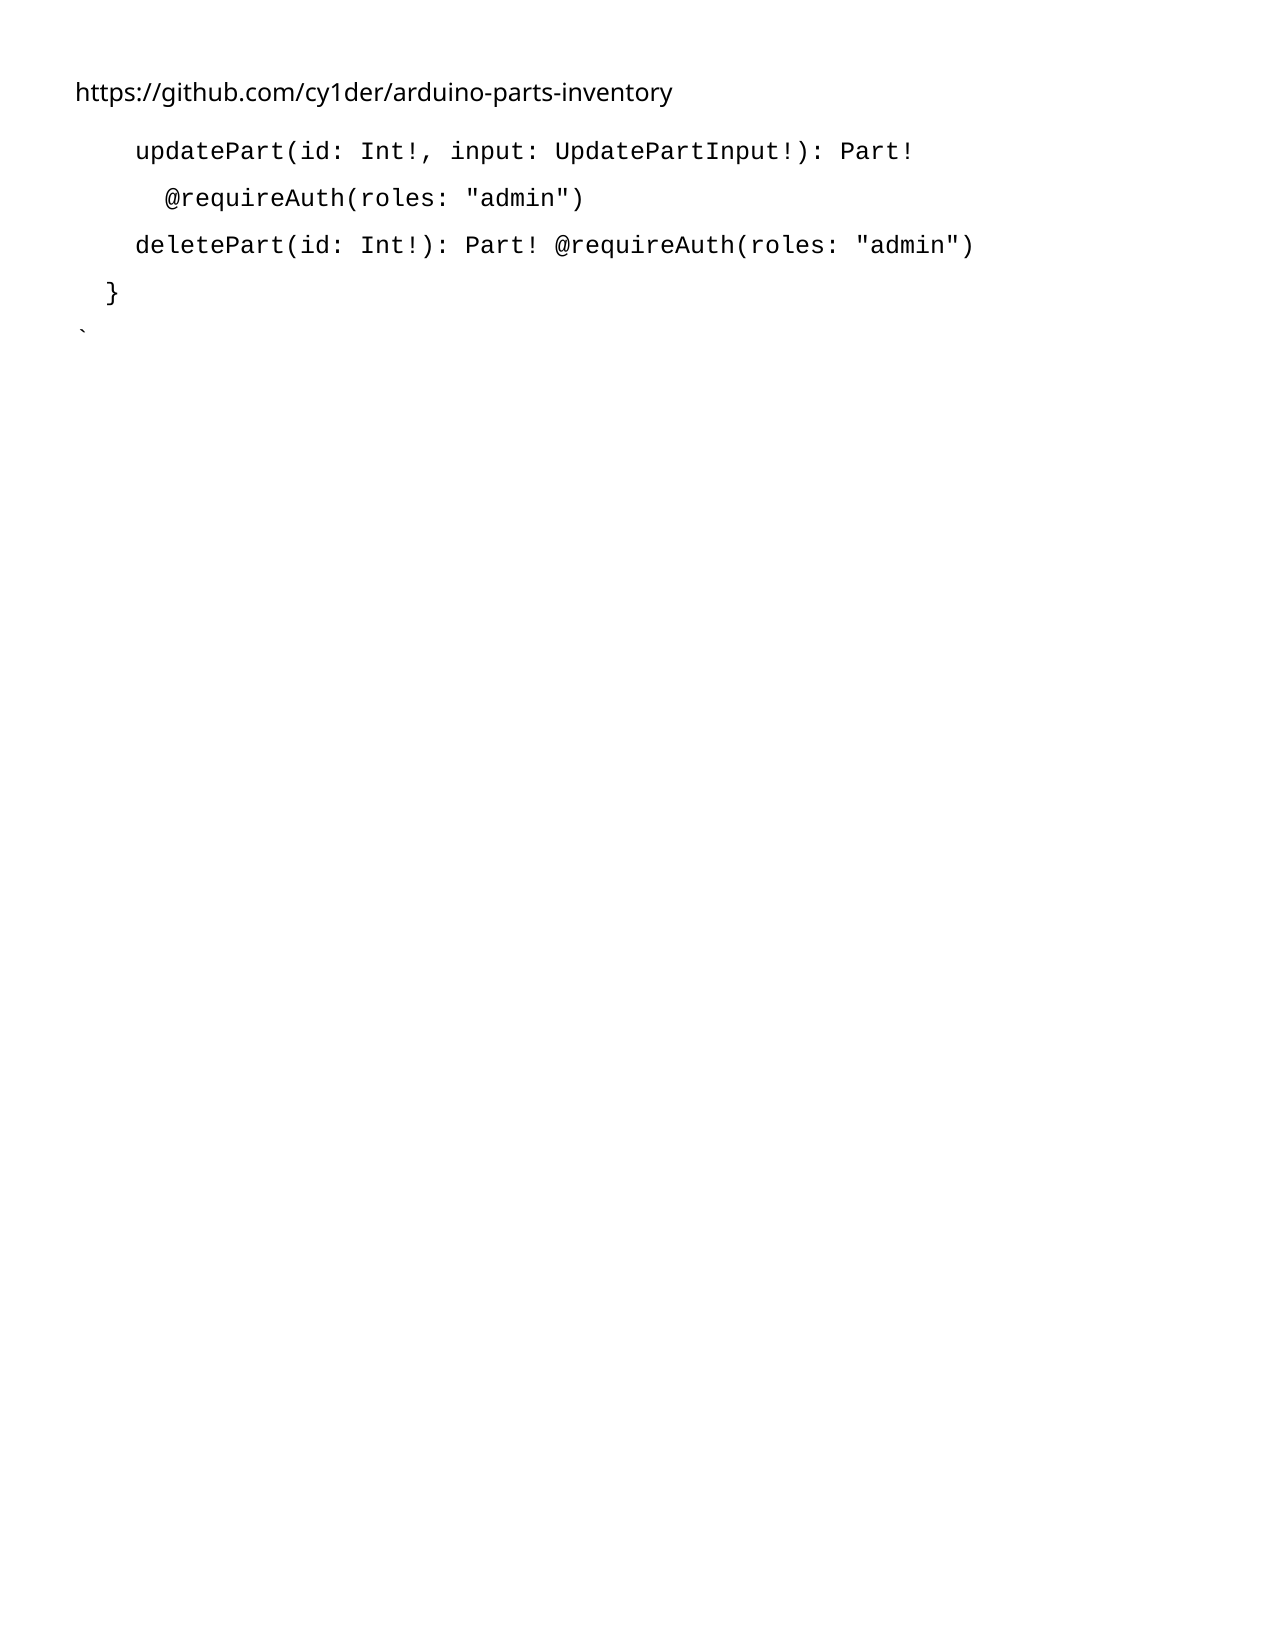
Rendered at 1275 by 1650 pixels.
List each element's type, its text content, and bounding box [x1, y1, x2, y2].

text deletePart(id: Int!): Part! @requireAuth(roles: "admin") [75, 233, 1200, 261]
text } [75, 280, 1200, 308]
text @requireAuth(roles: "admin") [75, 186, 1200, 214]
text ` [75, 327, 1200, 355]
text updatePart(id: Int!, input: UpdatePartInput!): Part! [75, 138, 1200, 167]
